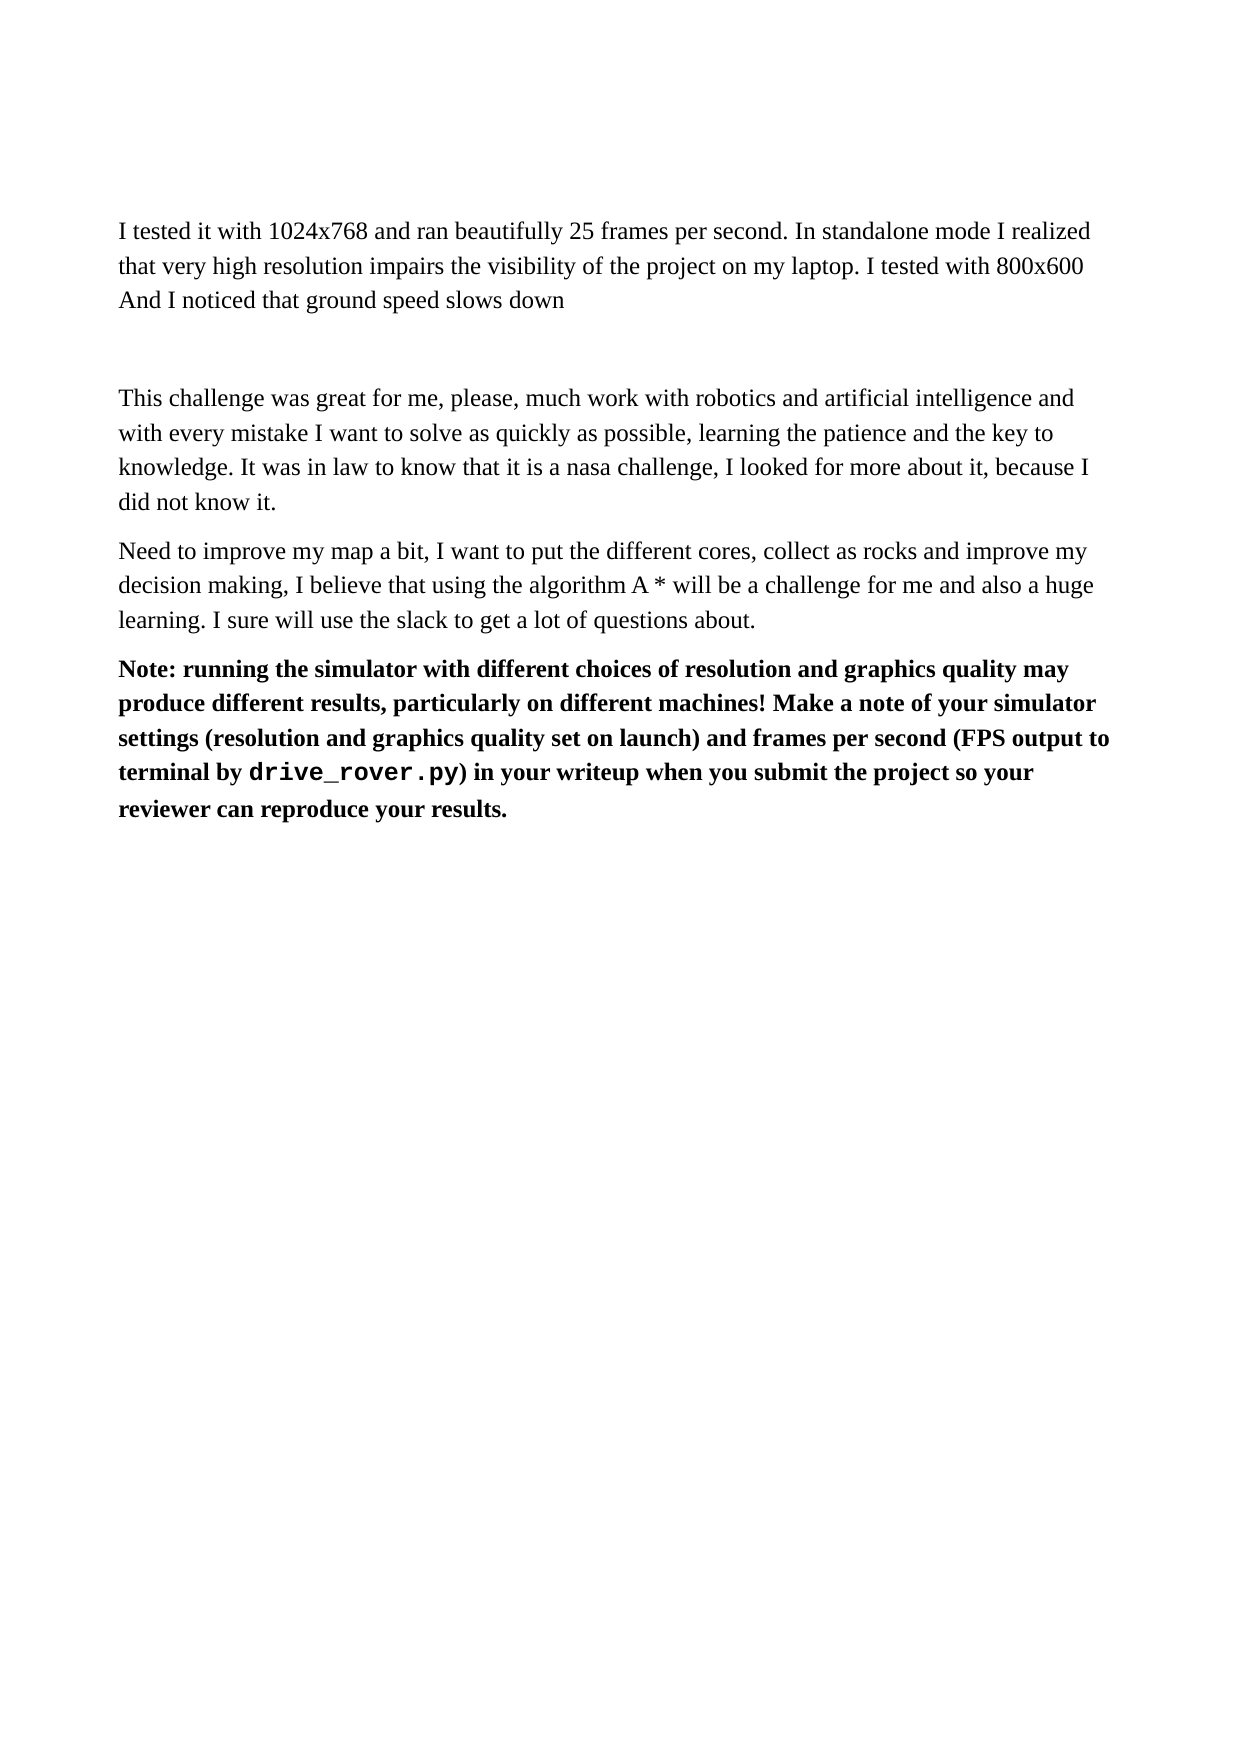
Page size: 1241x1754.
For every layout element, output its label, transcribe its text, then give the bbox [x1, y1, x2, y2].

text This challenge was great for me, please, much work with robotics and artificial intelligence and with every mistake I want to solve as quickly as possible, learning the patience and the key to knowledge. It was in law to know that it is a nasa challenge, I looked for more about it, because I did not know it. [118, 383, 1122, 516]
text Need to improve my map a bit, I want to put the different cores, collect as rocks and improve my decision making, I believe that using the algorithm A * will be a challenge for me and also a huge learning. I sure will use the slack to get a lot of questions about. [118, 536, 1122, 633]
text I tested it with 1024x768 and ran beautifully 25 frames per second. In standalone mode I realized that very high resolution impairs the visibility of the project on my laptop. I tested with 800x600 And I noticed that ground speed slows down [118, 216, 1122, 314]
text Note: running the simulator with different choices of resolution and graphics quality may produce different results, particularly on different machines! Make a note of your simulator settings (resolution and graphics quality set on launch) and frames per second (FPS output to terminal by drive_rover.py) in your writeup when you submit the project so your reviewer can reproduce your results. [118, 654, 1122, 823]
